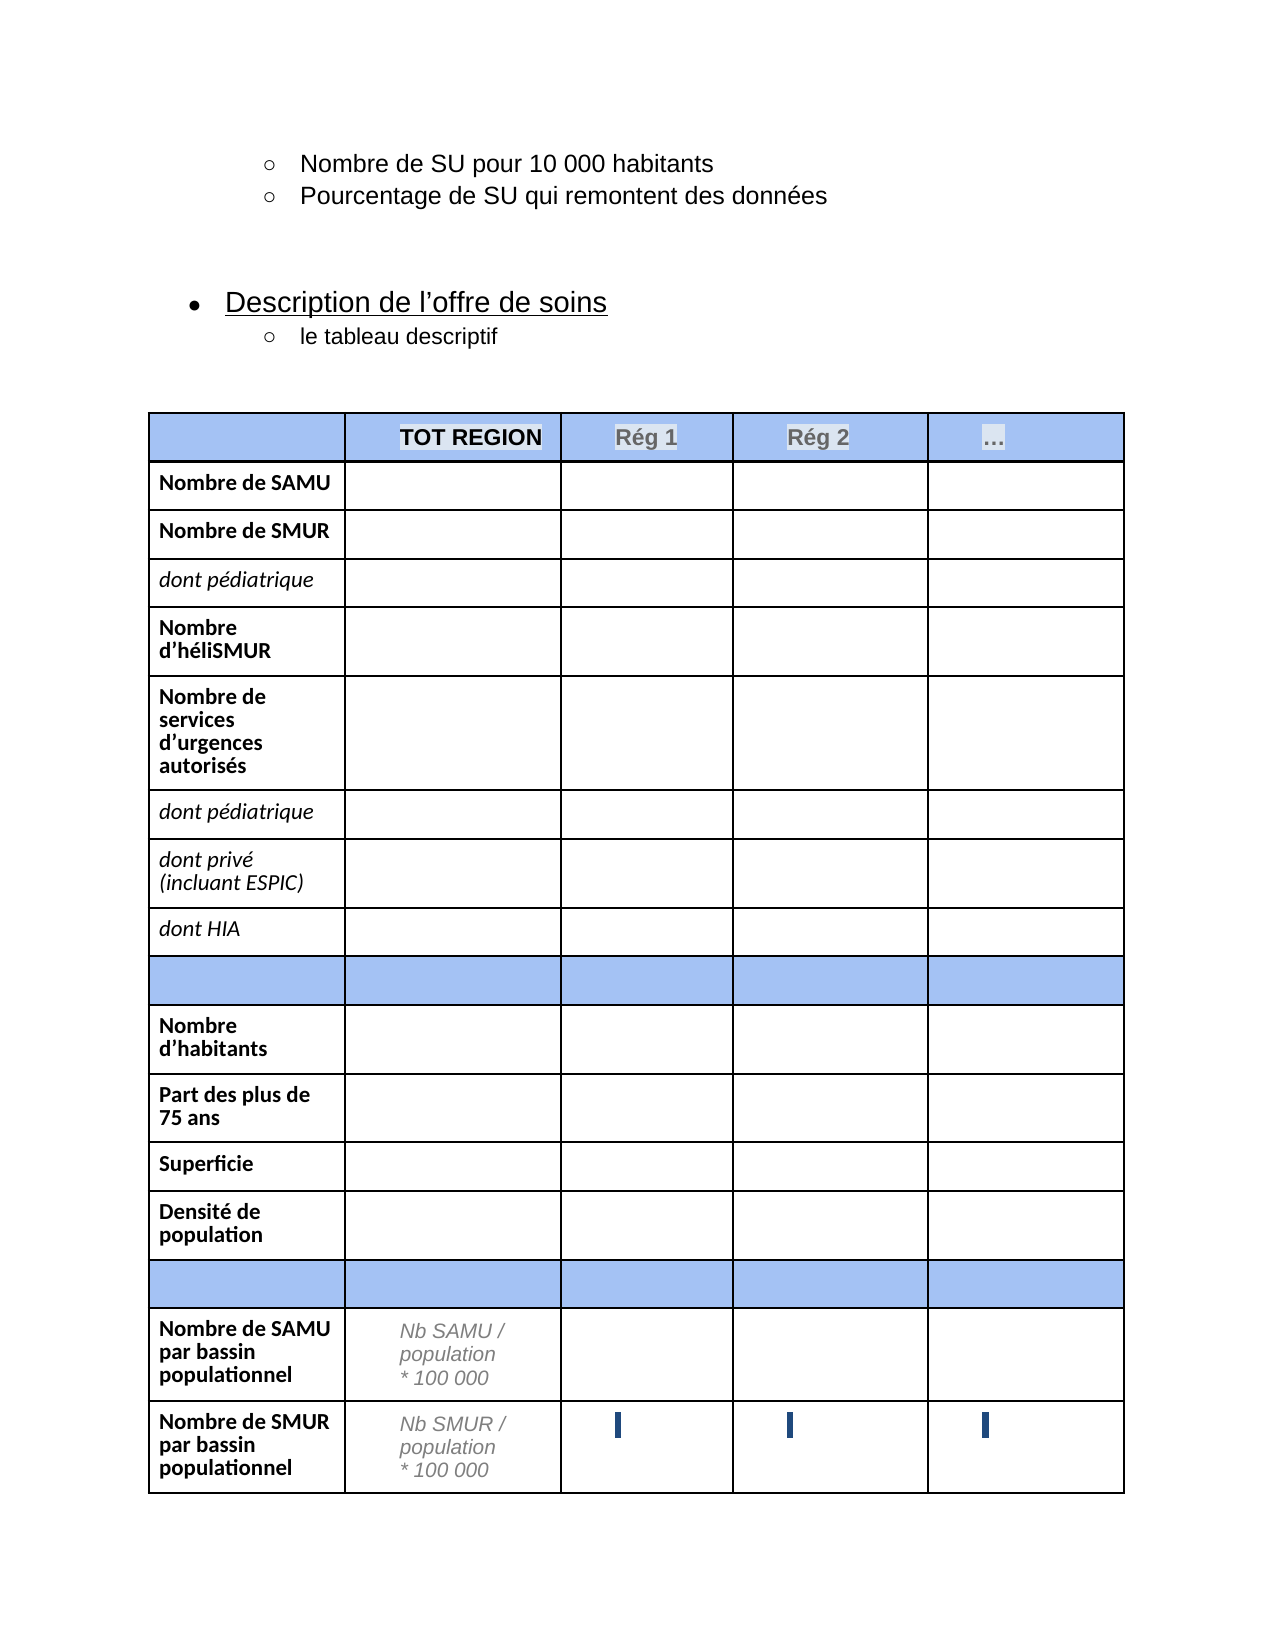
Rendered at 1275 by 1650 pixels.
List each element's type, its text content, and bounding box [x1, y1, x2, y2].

table_cell [929, 608, 1123, 675]
table_cell Nombre de SMUR par bassin populationnel [150, 1402, 344, 1492]
list le tableau descriptif [262, 324, 1125, 349]
table_cell Nb SAMU / population * 100 000 [346, 1309, 560, 1400]
table_cell [562, 909, 732, 955]
table_cell dont HIA [150, 909, 344, 955]
table_cell Nombre de services d’urgences autorisés [150, 677, 344, 789]
table_header Rég 1 [562, 414, 732, 460]
table_cell [929, 840, 1123, 907]
table_cell Nombre de SMUR [150, 511, 344, 557]
table_cell [562, 1261, 732, 1307]
table_cell [346, 608, 560, 675]
table_cell [562, 677, 732, 789]
table_cell [562, 1143, 732, 1190]
table_cell [346, 1006, 560, 1072]
table_cell [346, 1192, 560, 1258]
table_cell [562, 608, 732, 675]
table_cell [929, 1261, 1123, 1307]
table_cell [929, 1192, 1123, 1258]
table_cell dont pédiatrique [150, 791, 344, 838]
table_cell Densité de population [150, 1192, 344, 1258]
table_cell [562, 1402, 732, 1492]
table_cell [562, 840, 732, 907]
list Description de l’offre de soins [187, 286, 1125, 319]
table_cell [734, 677, 927, 789]
table_cell [734, 1143, 927, 1190]
table_cell [734, 909, 927, 955]
table_cell [929, 1309, 1123, 1400]
table_cell Nombre de SAMU par bassin populationnel [150, 1309, 344, 1400]
table_cell [346, 957, 560, 1004]
table_cell [346, 909, 560, 955]
table_cell Nombre d’habitants [150, 1006, 344, 1072]
table_cell [734, 840, 927, 907]
table_header [150, 414, 344, 460]
table_cell [150, 1261, 344, 1307]
table_cell Superficie [150, 1143, 344, 1190]
table_cell [346, 791, 560, 838]
table_header … [929, 414, 1123, 460]
table_cell [734, 511, 927, 557]
table_cell [734, 1075, 927, 1141]
table_cell [734, 608, 927, 675]
table_cell [734, 463, 927, 509]
table_cell [929, 1006, 1123, 1072]
table_cell [734, 791, 927, 838]
table_cell [562, 791, 732, 838]
table_cell dont pédiatrique [150, 560, 344, 606]
table_cell [734, 1309, 927, 1400]
table_cell [734, 1006, 927, 1072]
table_cell [150, 957, 344, 1004]
table_cell [929, 791, 1123, 838]
table_cell [929, 463, 1123, 509]
table_cell [734, 560, 927, 606]
table_cell [734, 1261, 927, 1307]
table_cell [562, 1075, 732, 1141]
list Nombre de SU pour 10 000 habitants [262, 150, 1125, 178]
table_cell [562, 560, 732, 606]
table_header TOT REGION [346, 414, 560, 460]
table_cell [929, 1075, 1123, 1141]
table_cell dont privé (incluant ESPIC) [150, 840, 344, 907]
table_cell [929, 957, 1123, 1004]
table_cell [562, 957, 732, 1004]
table_cell [346, 463, 560, 509]
list Pourcentage de SU qui remontent des données [262, 182, 1125, 210]
table_cell [562, 1006, 732, 1072]
table_cell [734, 1192, 927, 1258]
table_cell [346, 560, 560, 606]
table_cell Nombre de SAMU [150, 463, 344, 509]
table_cell [929, 909, 1123, 955]
table_cell Nb SMUR / population * 100 000 [346, 1402, 560, 1492]
table_cell [929, 1143, 1123, 1190]
table_cell [929, 511, 1123, 557]
table_cell [346, 511, 560, 557]
table_cell [346, 1261, 560, 1307]
table_cell [929, 560, 1123, 606]
table_cell [346, 1075, 560, 1141]
table_cell [346, 840, 560, 907]
table_header Rég 2 [734, 414, 927, 460]
table_cell Part des plus de 75 ans [150, 1075, 344, 1141]
table_cell [346, 677, 560, 789]
table_cell Nombre d’héliSMUR [150, 608, 344, 675]
table_cell [562, 1192, 732, 1258]
table_cell [929, 677, 1123, 789]
table_cell [929, 1402, 1123, 1492]
table_cell [562, 511, 732, 557]
table_cell [346, 1143, 560, 1190]
table_cell [562, 463, 732, 509]
table_cell [562, 1309, 732, 1400]
table_cell [734, 957, 927, 1004]
table_cell [734, 1402, 927, 1492]
